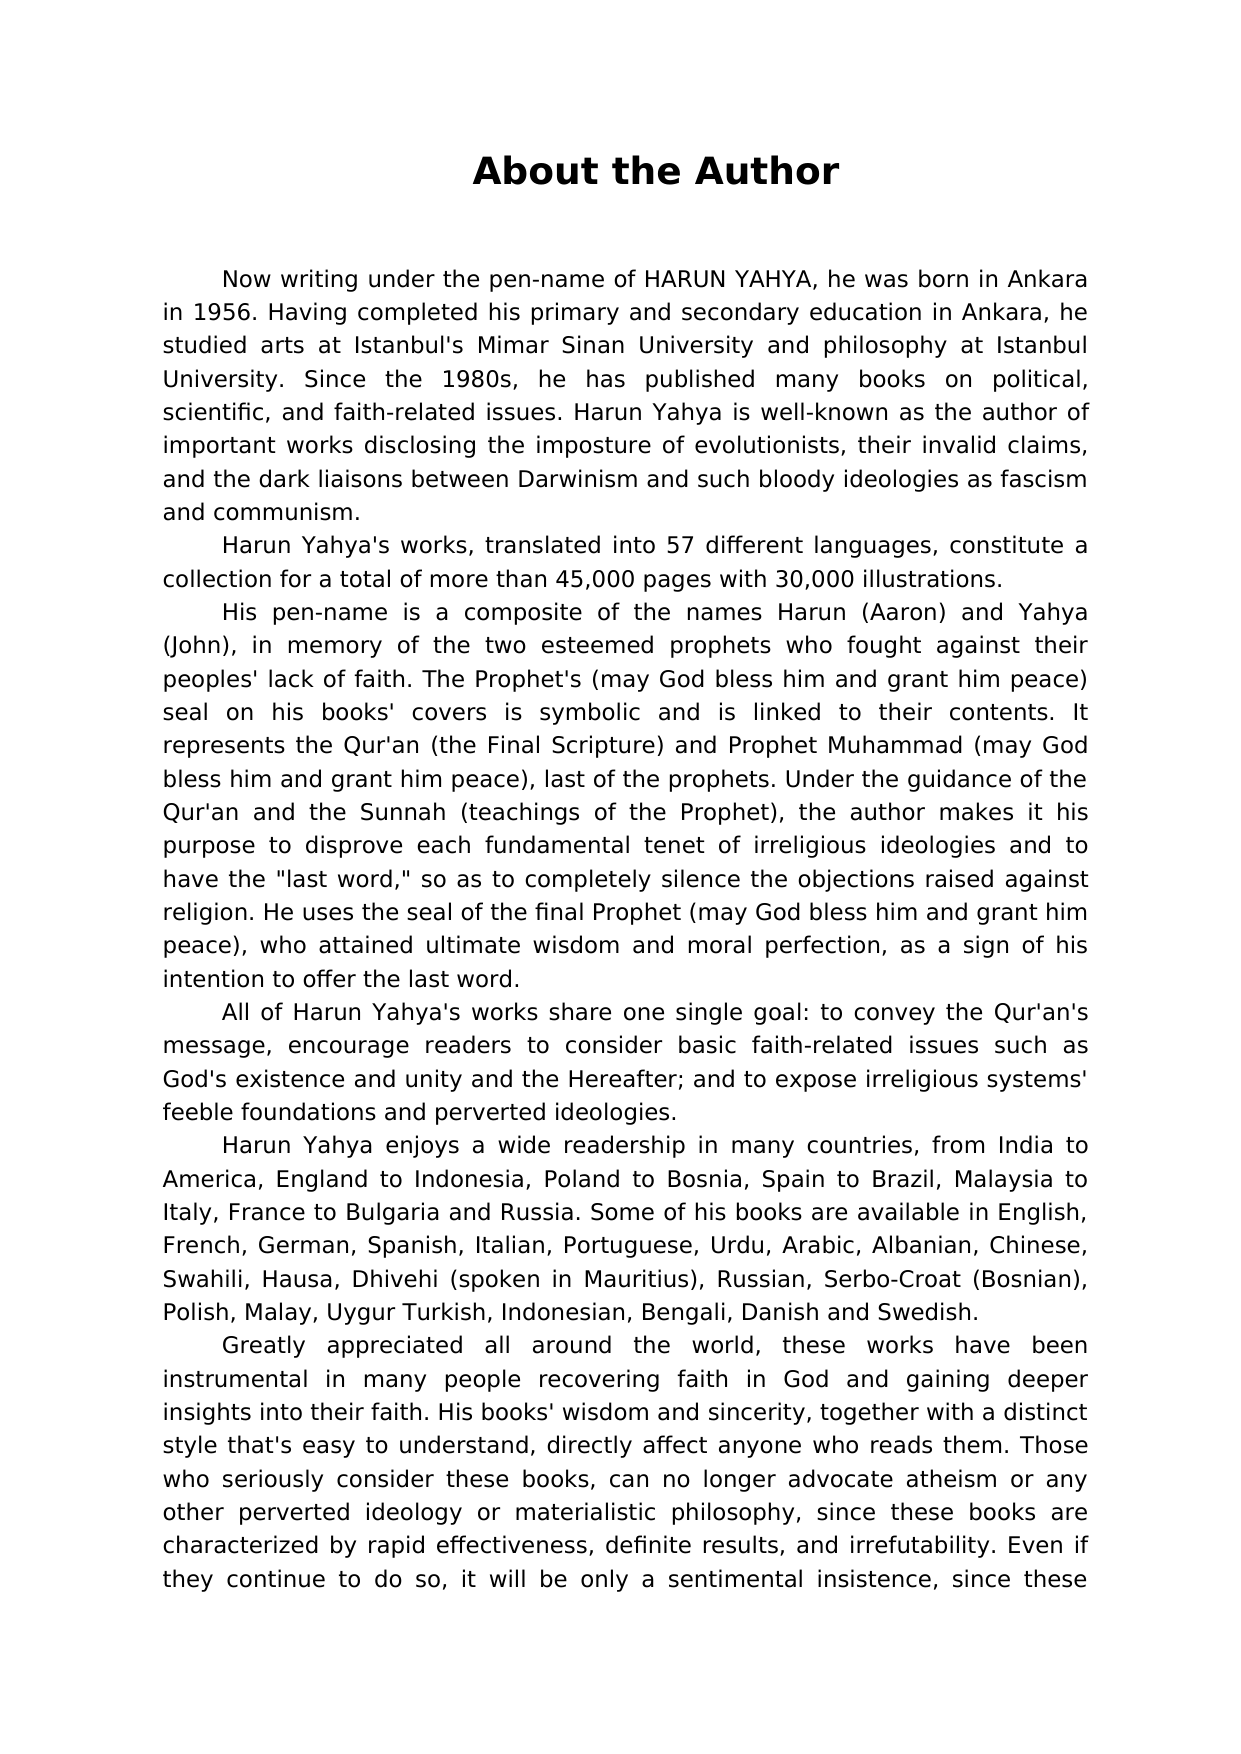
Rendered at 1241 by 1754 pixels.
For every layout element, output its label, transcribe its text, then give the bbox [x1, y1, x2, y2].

text Harun Yahya enjoys a wide readership in many countries, from India to America, England to Indonesia, Poland to Bosnia, Spain to Brazil, Malaysia to Italy, France to Bulgaria and Russia. Some of his books are available in English, French, German, Spanish, Italian, Portuguese, Urdu, Arabic, Albanian, Chinese, Swahili, Hausa, Dhivehi (spoken in Mauritius), Russian, Serbo-Croat (Bosnian), Polish, Malay, Uygur Turkish, Indonesian, Bengali, Danish and Swedish. [162, 1127, 1090, 1327]
text Greatly appreciated all around the world, these works have been instrumental in many people recovering faith in God and gaining deeper insights into their faith. His books' wisdom and sincerity, together with a distinct style that's easy to understand, directly affect anyone who reads them. Those who seriously consider these books, can no longer advocate atheism or any other perverted ideology or materialistic philosophy, since these books are characterized by rapid effectiveness, definite results, and irrefutability. Even if they continue to do so, it will be only a sentimental insistence, since these [162, 1327, 1090, 1594]
text Harun Yahya's works, translated into 57 different languages, constitute a collection for a total of more than 45,000 pages with 30,000 illustrations. [162, 527, 1090, 594]
text All of Harun Yahya's works share one single goal: to convey the Qur'an's message, encourage readers to consider basic faith-related issues such as God's existence and unity and the Hereafter; and to expose irreligious systems' feeble foundations and perverted ideologies. [162, 994, 1090, 1127]
text About the Author [162, 150, 1090, 194]
text His pen-name is a composite of the names Harun (Aaron) and Yahya (John), in memory of the two esteemed prophets who fought against their peoples' lack of faith. The Prophet's (may God bless him and grant him peace) seal on his books' covers is symbolic and is linked to their contents. It represents the Qur'an (the Final Scripture) and Prophet Muhammad (may God bless him and grant him peace), last of the prophets. Under the guidance of the Qur'an and the Sunnah (teachings of the Prophet), the author makes it his purpose to disprove each fundamental tenet of irreligious ideologies and to have the "last word," so as to completely silence the objections raised against religion. He uses the seal of the final Prophet (may God bless him and grant him peace), who attained ultimate wisdom and moral perfection, as a sign of his intention to offer the last word. [162, 594, 1090, 994]
text Now writing under the pen-name of HARUN YAHYA, he was born in Ankara in 1956. Having completed his primary and secondary education in Ankara, he studied arts at Istanbul's Mimar Sinan University and philosophy at Istanbul University. Since the 1980s, he has published many books on political, scientific, and faith-related issues. Harun Yahya is well-known as the author of important works disclosing the imposture of evolutionists, their invalid claims, and the dark liaisons between Darwinism and such bloody ideologies as fascism and communism. [162, 260, 1090, 527]
